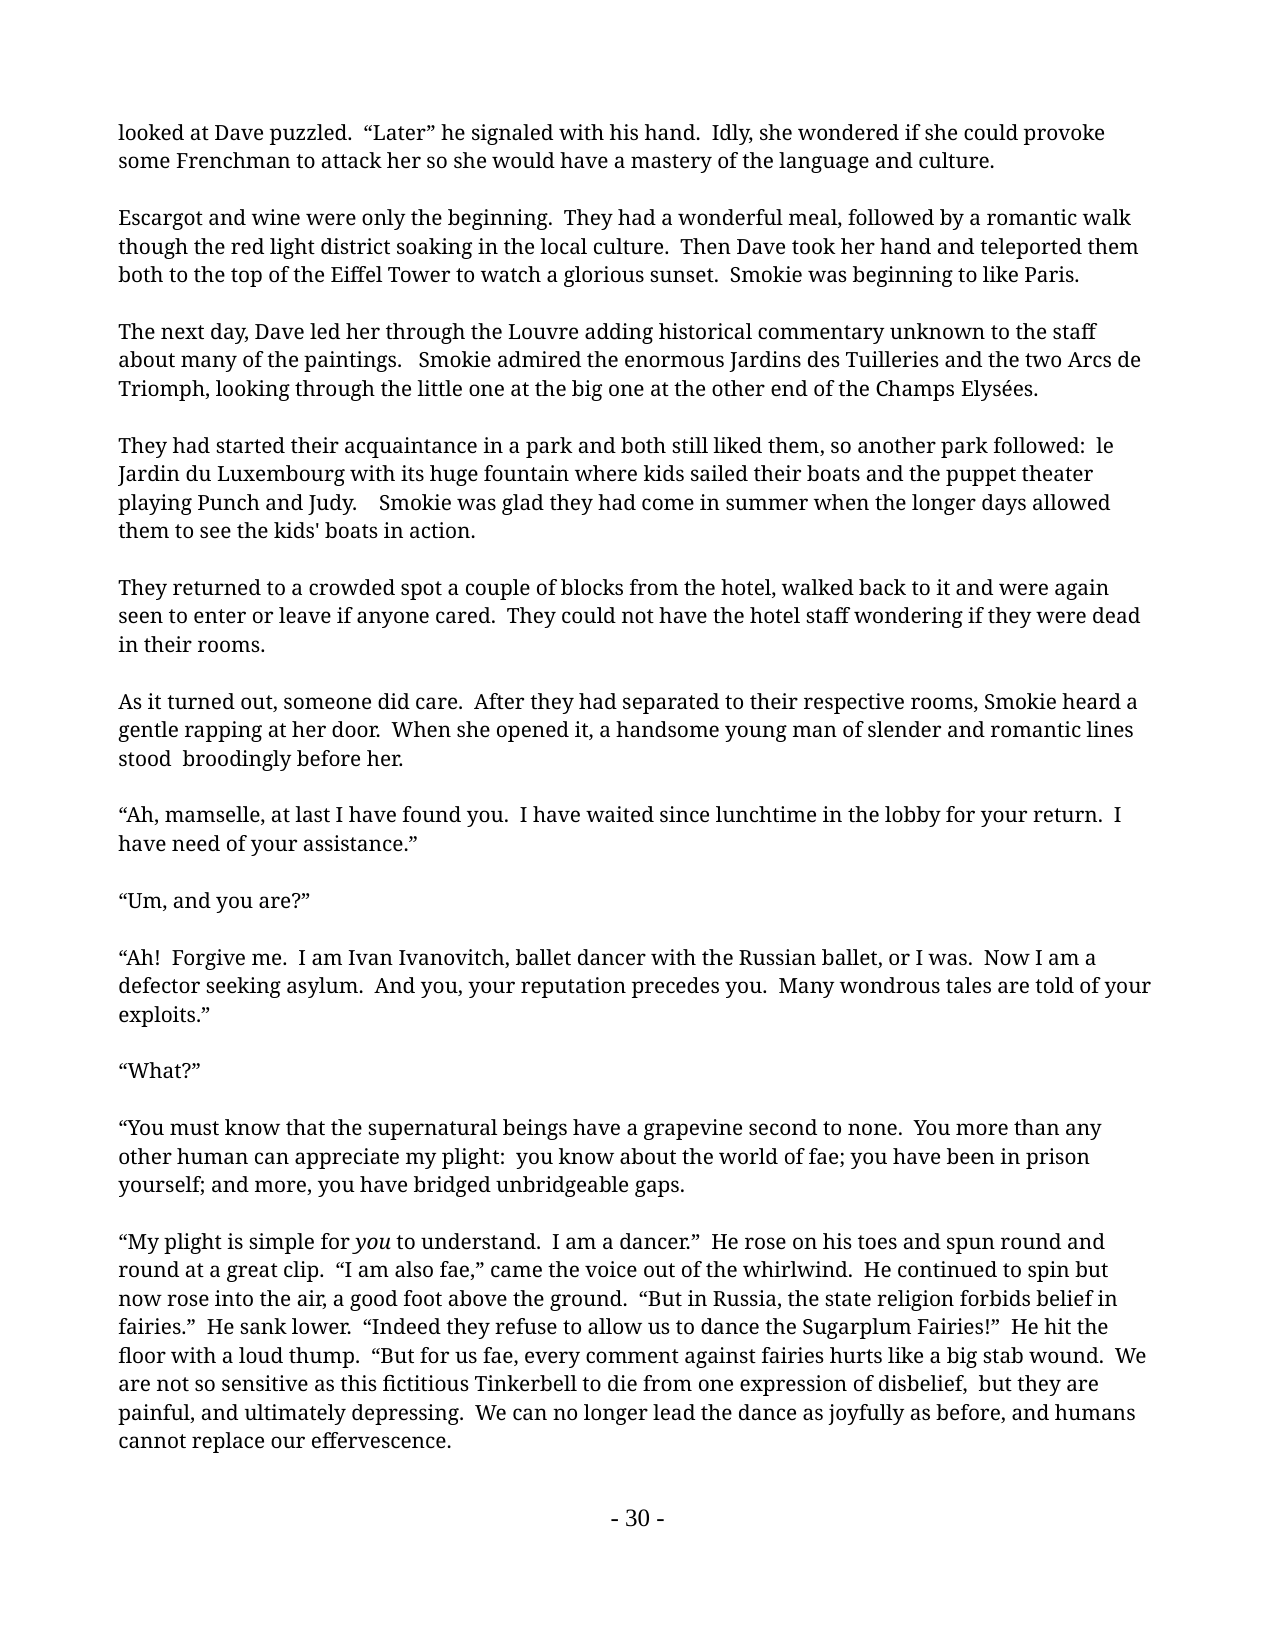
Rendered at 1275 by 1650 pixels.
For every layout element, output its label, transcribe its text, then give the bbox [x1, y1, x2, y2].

text “Um, and you are?” [118, 886, 1157, 914]
text They returned to a crowded spot a couple of blocks from the hotel, walked back to it and were again seen to enter or leave if anyone cared. They could not have the hotel staff wondering if they were dead in their rooms. [118, 573, 1157, 658]
text looked at Dave puzzled. “Later” he signaled with his hand. Idly, she wondered if she could provoke some Frenchman to attack her so she would have a mastery of the language and culture. [118, 118, 1157, 175]
text They had started their acquaintance in a park and both still liked them, so another park followed: le Jardin du Luxembourg with its huge fountain where kids sailed their boats and the puppet theater playing Punch and Judy. Smokie was glad they had come in summer when the longer days allowed them to see the kids' boats in action. [118, 431, 1157, 545]
text “My plight is simple for you to understand. I am a dancer.” He rose on his toes and spun round and round at a great clip. “I am also fae,” came the voice out of the whirlwind. He continued to spin but now rose into the air, a good foot above the ground. “But in Russia, the state religion forbids belief in fairies.” He sank lower. “Indeed they refuse to allow us to dance the Sugarplum Fairies!” He hit the floor with a loud thump. “But for us fae, every comment against fairies hurts like a big stab wound. We are not so sensitive as this fictitious Tinkerbell to die from one expression of disbelief, but they are painful, and ultimately depressing. We can no longer lead the dance as joyfully as before, and humans cannot replace our effervescence. [118, 1227, 1157, 1455]
text “What?” [118, 1057, 1157, 1085]
text As it turned out, someone did care. After they had separated to their respective rooms, Smokie heard a gentle rapping at her door. When she opened it, a handsome young man of slender and romantic lines stood broodingly before her. [118, 687, 1157, 772]
text “Ah, mamselle, at last I have found you. I have waited since lunchtime in the lobby for your return. I have need of your assistance.” [118, 801, 1157, 857]
text Escargot and wine were only the beginning. They had a wonderful meal, followed by a romantic walk though the red light district soaking in the local culture. Then Dave took her hand and teleported them both to the top of the Eiffel Tower to watch a glorious sunset. Smokie was beginning to like Paris. [118, 203, 1157, 289]
text The next day, Dave led her through the Louvre adding historical commentary unknown to the staff about many of the paintings. Smokie admired the enormous Jardins des Tuilleries and the two Arcs de Triomph, looking through the little one at the big one at the other end of the Champs Elysées. [118, 317, 1157, 402]
text “You must know that the supernatural beings have a grapevine second to none. You more than any other human can appreciate my plight: you know about the world of fae; you have been in prison yourself; and more, you have bridged unbridgeable gaps. [118, 1113, 1157, 1199]
text “Ah! Forgive me. I am Ivan Ivanovitch, ballet dancer with the Russian ballet, or I was. Now I am a defector seeking asylum. And you, your reputation precedes you. Many wondrous tales are told of your exploits.” [118, 943, 1157, 1028]
